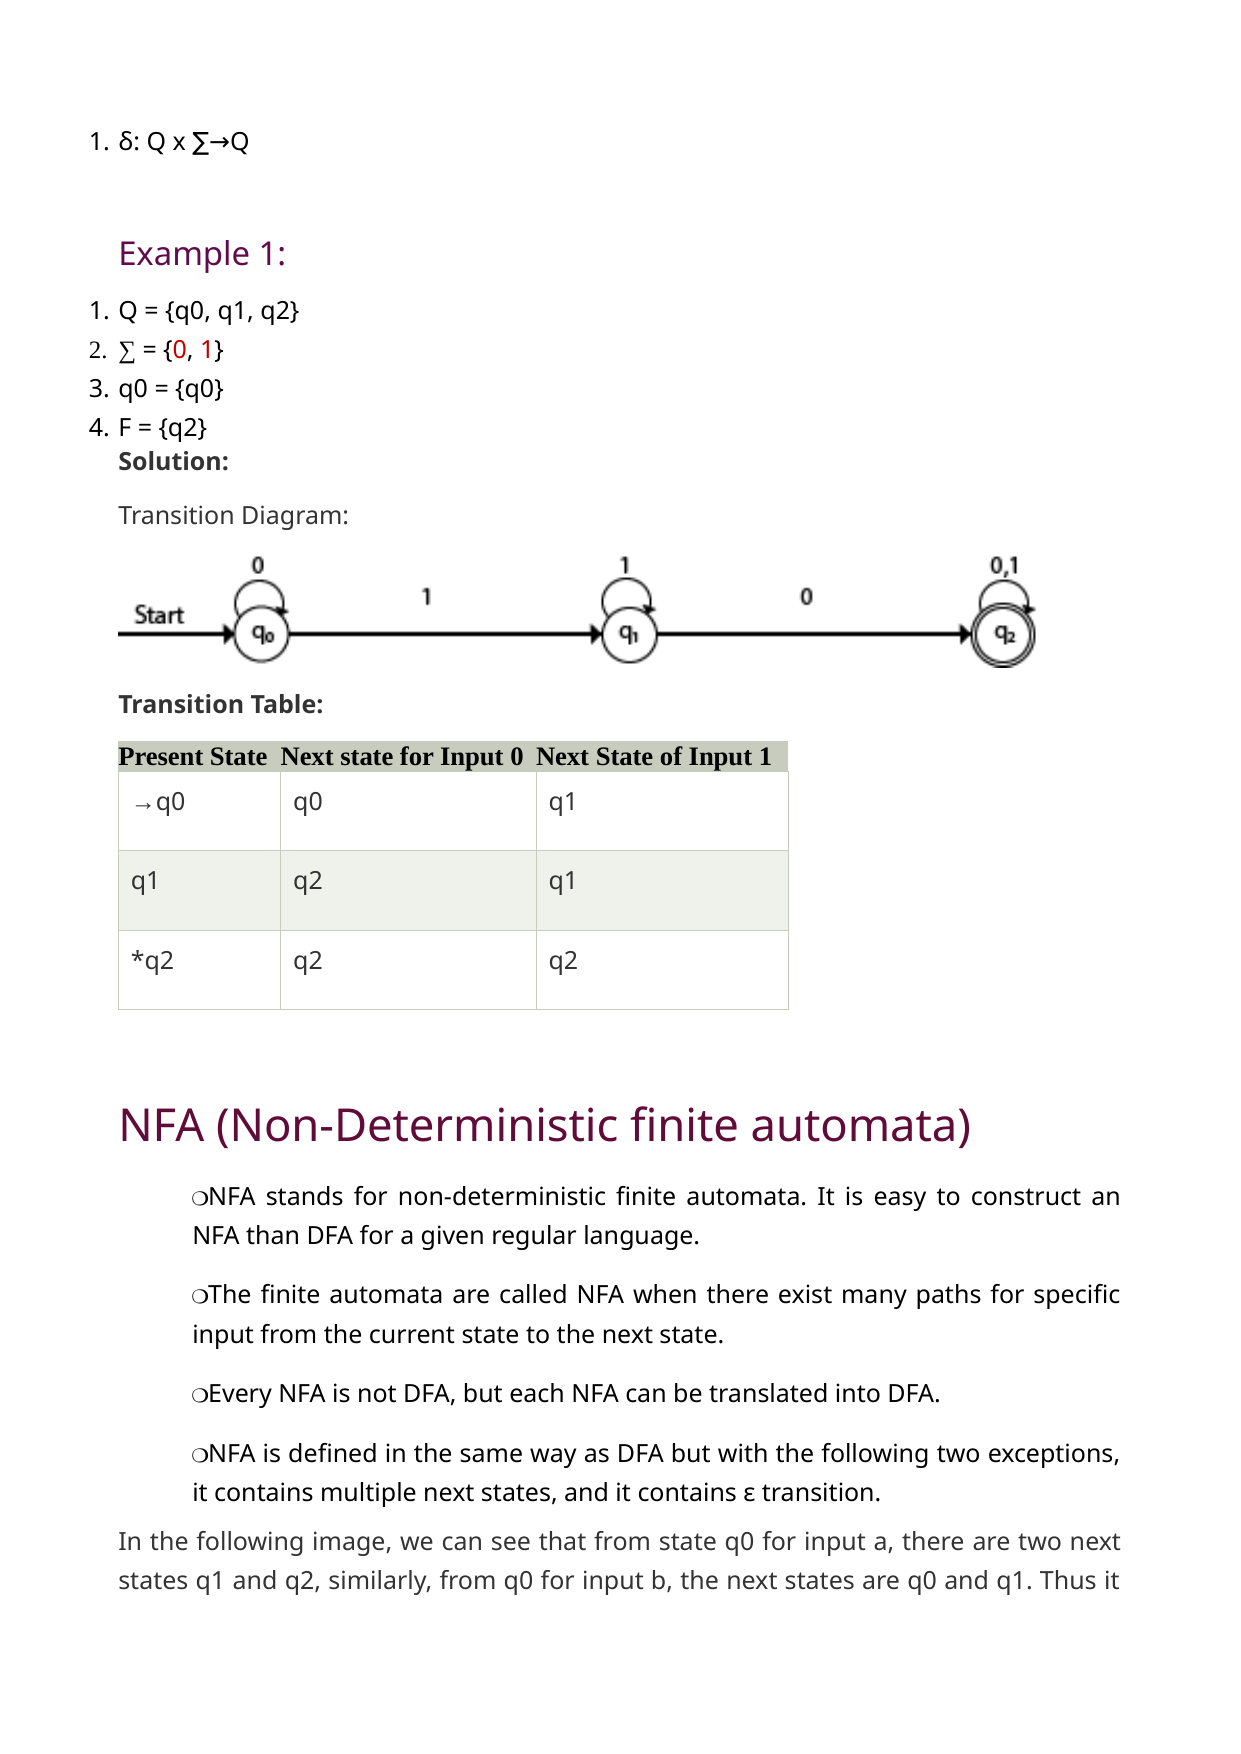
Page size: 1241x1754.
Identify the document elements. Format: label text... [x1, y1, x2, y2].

picture [118, 551, 1038, 668]
list δ: Q x ∑→Q [118, 118, 1122, 157]
table_header Next State of Input 1 [536, 741, 788, 771]
subtitle NFA (Non-Deterministic finite automata) [118, 1093, 1122, 1154]
text Transition Diagram: [118, 498, 1122, 532]
text Solution: [118, 444, 1122, 478]
list NFA is defined in the same way as DFA but with the following two exceptions, it contains multiple next states, and it contains ε transition. [118, 1431, 1122, 1509]
table_cell q1 [537, 851, 788, 930]
text Transition Table: [118, 687, 1122, 721]
list ∑ = {0, 1} [118, 327, 1122, 366]
table_cell q2 [537, 931, 788, 1009]
table_header Next state for Input 0 [280, 741, 536, 771]
table_cell *q2 [119, 931, 280, 1009]
list NFA stands for non-deterministic finite automata. It is easy to construct an NFA than DFA for a given regular language. [118, 1173, 1122, 1251]
list F = {q2} [118, 405, 1122, 444]
list q0 = {q0} [118, 366, 1122, 405]
list Q = {q0, q1, q2} [118, 288, 1122, 327]
table_cell q1 [537, 772, 788, 850]
table_cell q2 [281, 931, 536, 1009]
text In the following image, we can see that from state q0 for input a, there are two next states q1 and q2, similarly, from q0 for input b, the next states are q0 and q1. Thus it [118, 1524, 1122, 1597]
subtitle Example 1: [118, 230, 1122, 275]
table_cell →q0 [119, 772, 280, 850]
table_cell q0 [281, 772, 536, 850]
table_header Present State [118, 741, 280, 771]
table_cell q1 [119, 851, 280, 930]
list Every NFA is not DFA, but each NFA can be translated into DFA. [118, 1371, 1122, 1410]
table_cell q2 [281, 851, 536, 930]
list The finite automata are called NFA when there exist many paths for specific input from the current state to the next state. [118, 1272, 1122, 1350]
